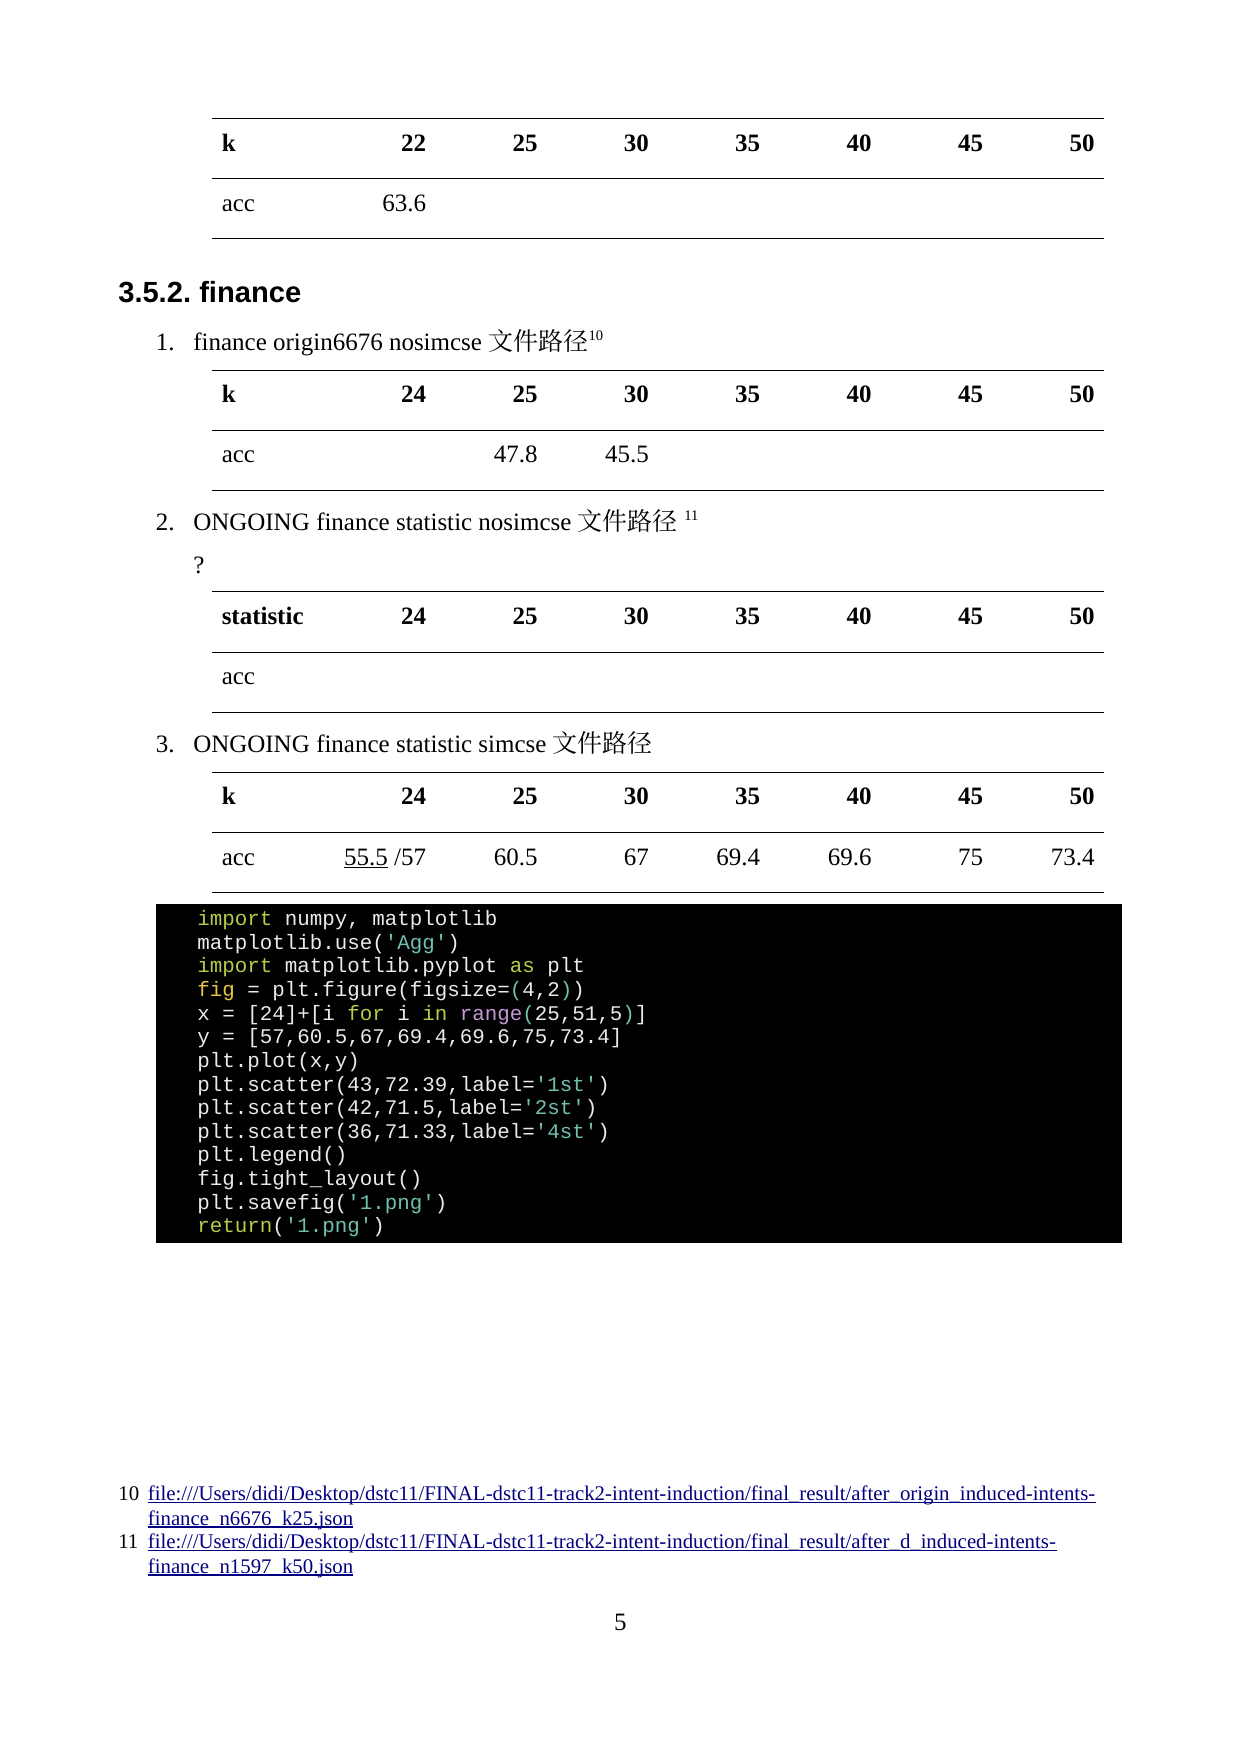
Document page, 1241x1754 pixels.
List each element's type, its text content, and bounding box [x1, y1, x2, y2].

table_header 40 [769, 371, 881, 430]
table_cell 75 [881, 833, 992, 892]
table_header 50 [992, 592, 1103, 652]
table_header 45 [881, 119, 992, 178]
list ? [156, 550, 1122, 579]
table_cell [992, 179, 1103, 238]
table_cell 55.5 /57 [324, 833, 435, 892]
table_header 25 [435, 592, 546, 652]
list fig = plt.figure(figsize=(4,2)) [157, 975, 1121, 999]
table_cell 45.5 [546, 431, 658, 490]
list plt.scatter(42,71.5,label='2st') [157, 1093, 1121, 1117]
table_header 40 [769, 592, 881, 652]
table_header 35 [658, 592, 769, 652]
list ONGOING finance statistic simcse 文件路径 [156, 723, 1122, 759]
table_cell [324, 431, 435, 490]
table_header 35 [658, 773, 769, 832]
list file:///Users/didi/Desktop/dstc11/FINAL-dstc11-track2-intent-induction/final_result/after_d_induced-intents-finance_n1597_k50.json [118, 1529, 1122, 1578]
table_cell 69.4 [658, 833, 769, 892]
table_header 35 [658, 371, 769, 430]
table_header 50 [992, 773, 1103, 832]
table_cell [546, 653, 658, 712]
table_header statistic [212, 592, 324, 652]
table_header 25 [435, 371, 546, 430]
subtitle finance [118, 275, 1122, 309]
table_cell 73.4 [992, 833, 1103, 892]
list fig.tight_layout() [157, 1164, 1121, 1188]
table_header k [212, 119, 324, 178]
table_header k [212, 773, 324, 832]
table_header 30 [546, 773, 658, 832]
table_cell 60.5 [435, 833, 546, 892]
table_cell [658, 431, 769, 490]
list x = [24]+[i for i in range(25,51,5)] [157, 999, 1121, 1022]
table_cell 67 [546, 833, 658, 892]
list return('1.png') [157, 1211, 1121, 1242]
list file:///Users/didi/Desktop/dstc11/FINAL-dstc11-track2-intent-induction/final_result/after_origin_induced-intents-finance_n6676_k25.json [118, 1481, 1122, 1529]
table_cell [881, 653, 992, 712]
table_header 30 [546, 119, 658, 178]
table_header 30 [546, 592, 658, 652]
list plt.legend() [157, 1141, 1121, 1164]
table_header 30 [546, 371, 658, 430]
table_cell [992, 653, 1103, 712]
table_cell acc [212, 653, 324, 712]
table_header 25 [435, 773, 546, 832]
table_cell [881, 431, 992, 490]
list import matplotlib.pyplot as plt [157, 951, 1121, 975]
table_cell 47.8 [435, 431, 546, 490]
table_cell [324, 653, 435, 712]
table_header 24 [324, 773, 435, 832]
table_header 24 [324, 371, 435, 430]
table_cell [769, 653, 881, 712]
table_header 35 [658, 119, 769, 178]
table_header 45 [881, 773, 992, 832]
table_header 45 [881, 592, 992, 652]
list ONGOING finance statistic nosimcse 文件路径 [156, 502, 1122, 538]
table_cell [658, 179, 769, 238]
table_header 24 [324, 592, 435, 652]
table_header 50 [992, 119, 1103, 178]
table_cell [881, 179, 992, 238]
table_cell 63.6 [324, 179, 435, 238]
table_cell [769, 179, 881, 238]
table_cell [435, 179, 546, 238]
table_cell [435, 653, 546, 712]
list plt.plot(x,y) [157, 1046, 1121, 1069]
table_header 45 [881, 371, 992, 430]
list plt.scatter(36,71.33,label='4st') [157, 1117, 1121, 1141]
table_cell 69.6 [769, 833, 881, 892]
table_header 25 [435, 119, 546, 178]
table_cell [992, 431, 1103, 490]
table_header 40 [769, 773, 881, 832]
table_header 50 [992, 371, 1103, 430]
list import numpy, matplotlib [157, 905, 1121, 928]
list plt.savefig('1.png') [157, 1188, 1121, 1211]
list plt.scatter(43,72.39,label='1st') [157, 1069, 1121, 1093]
table_cell acc [212, 431, 324, 490]
list finance origin6676 nosimcse 文件路径 [156, 321, 1122, 357]
table_cell [546, 179, 658, 238]
table_header k [212, 371, 324, 430]
table_cell acc [212, 833, 324, 892]
list matplotlib.use('Agg') [157, 928, 1121, 951]
table_cell [658, 653, 769, 712]
table_cell [769, 431, 881, 490]
table_cell acc [212, 179, 324, 238]
table_header 22 [324, 119, 435, 178]
list y = [57,60.5,67,69.4,69.6,75,73.4] [157, 1022, 1121, 1046]
table_header 40 [769, 119, 881, 178]
